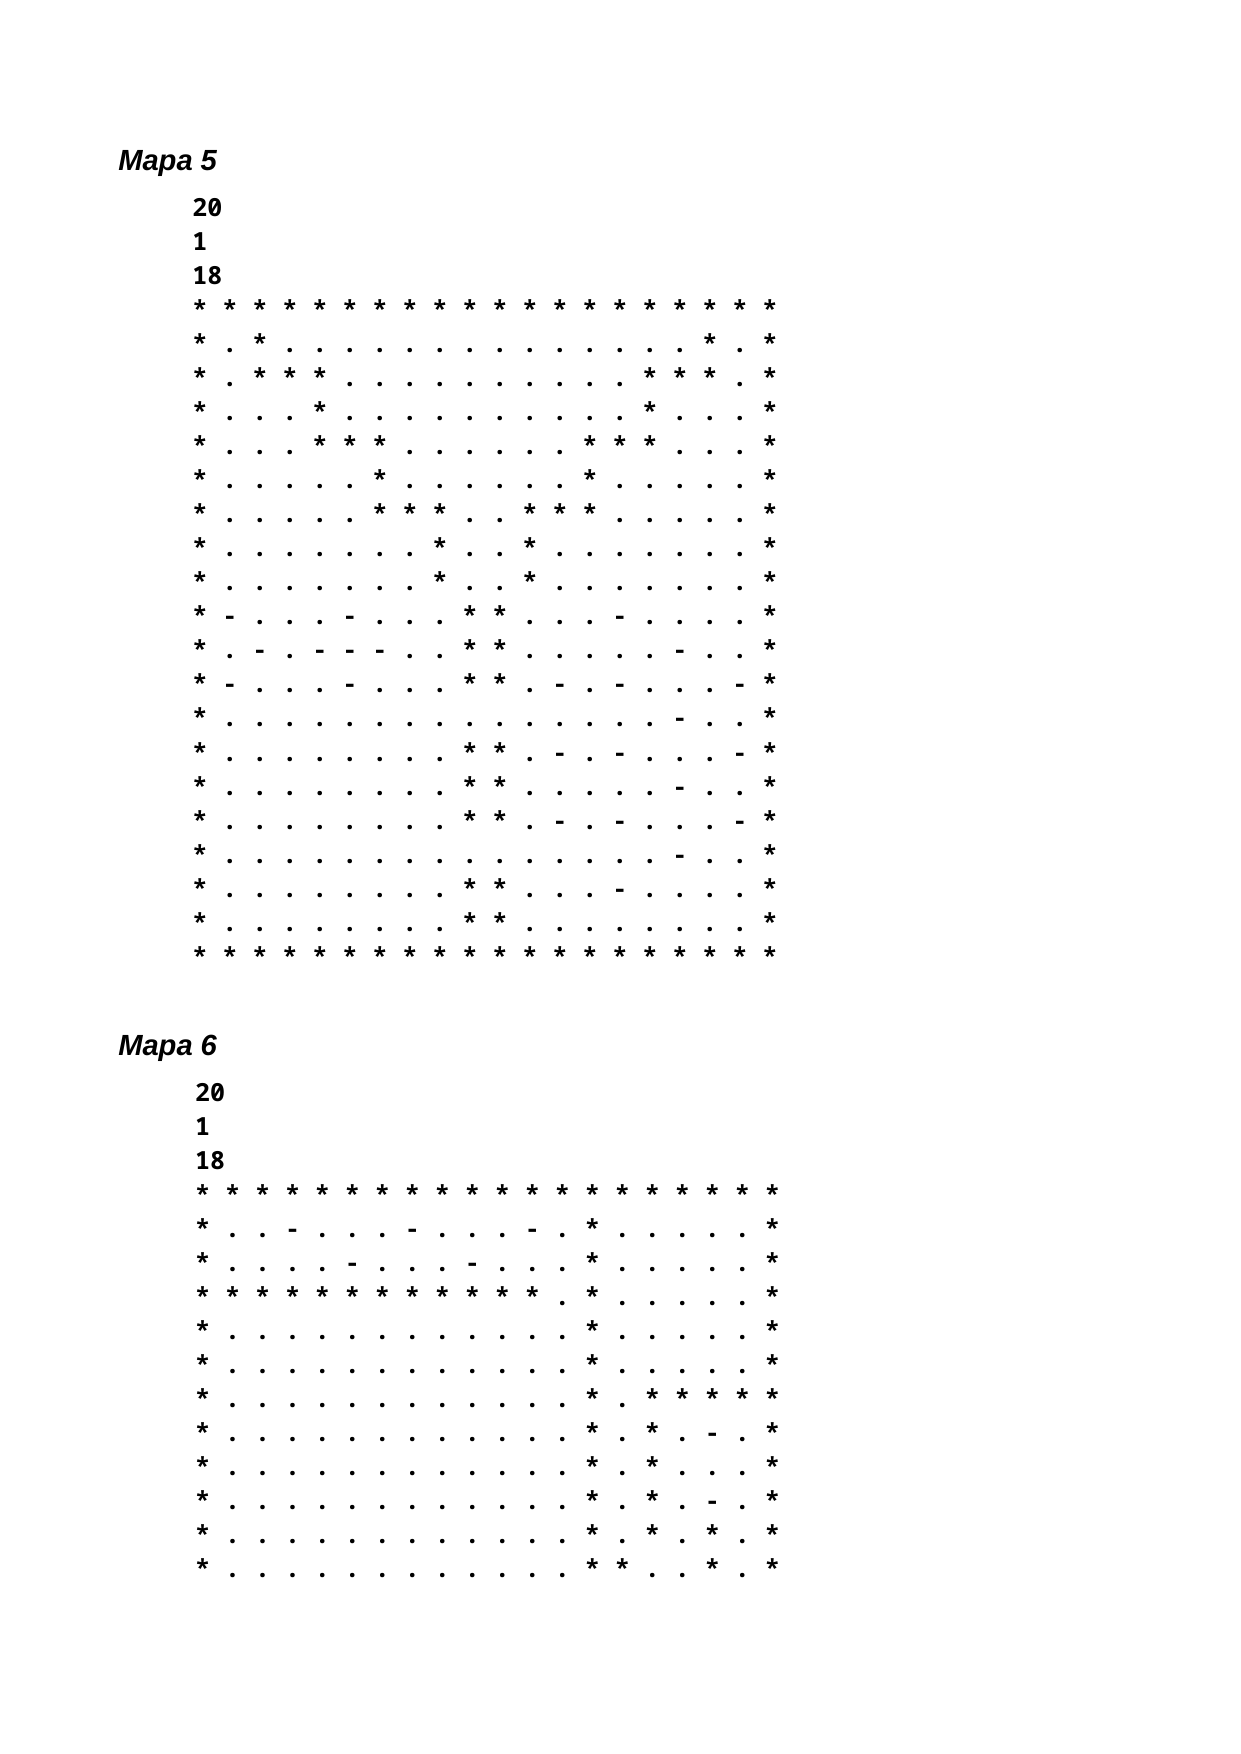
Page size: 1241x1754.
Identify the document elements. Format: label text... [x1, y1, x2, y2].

text * . . . . . . . . . . . . . . . - . . * [192, 836, 1122, 870]
text * . - . - - - . . * * . . . . . - . . * [192, 632, 1122, 666]
text * . . . . . . . . . . . . * . * . - . * [195, 1415, 1122, 1449]
text * . . . . . . . . * * . . . - . . . . * [192, 870, 1122, 904]
text * . * . . . . . . . . . . . . . . * . * [192, 325, 1122, 359]
text * . . . * * * . . . . . . * * * . . . * [192, 428, 1122, 462]
text * . . . . . . . . . . . . . . . - . . * [192, 700, 1122, 734]
text * . . . . . . . . . . . . * . * * * * * [195, 1381, 1122, 1415]
text * * * * * * * * * * * * * * * * * * * * [192, 938, 1122, 973]
text * . . . . - . . . - . . . * . . . . . * [195, 1244, 1122, 1278]
text * . . - . . . - . . . - . * . . . . . * [195, 1210, 1122, 1244]
text 18 [195, 1142, 1122, 1176]
text * * * * * * * * * * * * . * . . . . . * [195, 1278, 1122, 1313]
text * . . . . . . . . . . . . * . . . . . * [195, 1313, 1122, 1347]
text * . . . . . . . * . . * . . . . . . . * [192, 564, 1122, 598]
text * . . . . . . . . . . . . * . . . . . * [195, 1347, 1122, 1381]
text * . . . . . . . . * * . . . . . - . . * [192, 768, 1122, 802]
text * . . . . . * * * . . * * * . . . . . * [192, 496, 1122, 530]
text * * * * * * * * * * * * * * * * * * * * [195, 1176, 1122, 1210]
text * - . . . - . . . * * . - . - . . . - * [192, 666, 1122, 700]
text 18 [192, 257, 1122, 291]
subtitle Mapa 5 [118, 143, 1122, 177]
text 1 [195, 1108, 1122, 1142]
text * . * * * . . . . . . . . . . * * * . * [192, 359, 1122, 393]
text 20 [195, 1074, 1122, 1108]
text * . . . . . . . . * * . - . - . . . - * [192, 734, 1122, 768]
text * . . . . . . . . * * . - . - . . . - * [192, 802, 1122, 836]
text * - . . . - . . . * * . . . - . . . . * [192, 598, 1122, 632]
text * * * * * * * * * * * * * * * * * * * * [192, 291, 1122, 325]
text * . . . . . . . . * * . . . . . . . . * [192, 904, 1122, 938]
text 1 [192, 223, 1122, 257]
subtitle Mapa 6 [118, 1028, 1122, 1062]
text * . . . . . . . . . . . . * . * . . . * [195, 1449, 1122, 1483]
text * . . . . . . . . . . . . * . * . - . * [195, 1483, 1122, 1517]
text * . . . * . . . . . . . . . . * . . . * [192, 393, 1122, 428]
text 20 [192, 189, 1122, 223]
text * . . . . . . . . . . . . * . * . * . * [195, 1517, 1122, 1551]
text * . . . . . . . . . . . . * * . . * . * [195, 1551, 1122, 1585]
text * . . . . . * . . . . . . * . . . . . * [192, 462, 1122, 496]
text * . . . . . . . * . . * . . . . . . . * [192, 530, 1122, 564]
